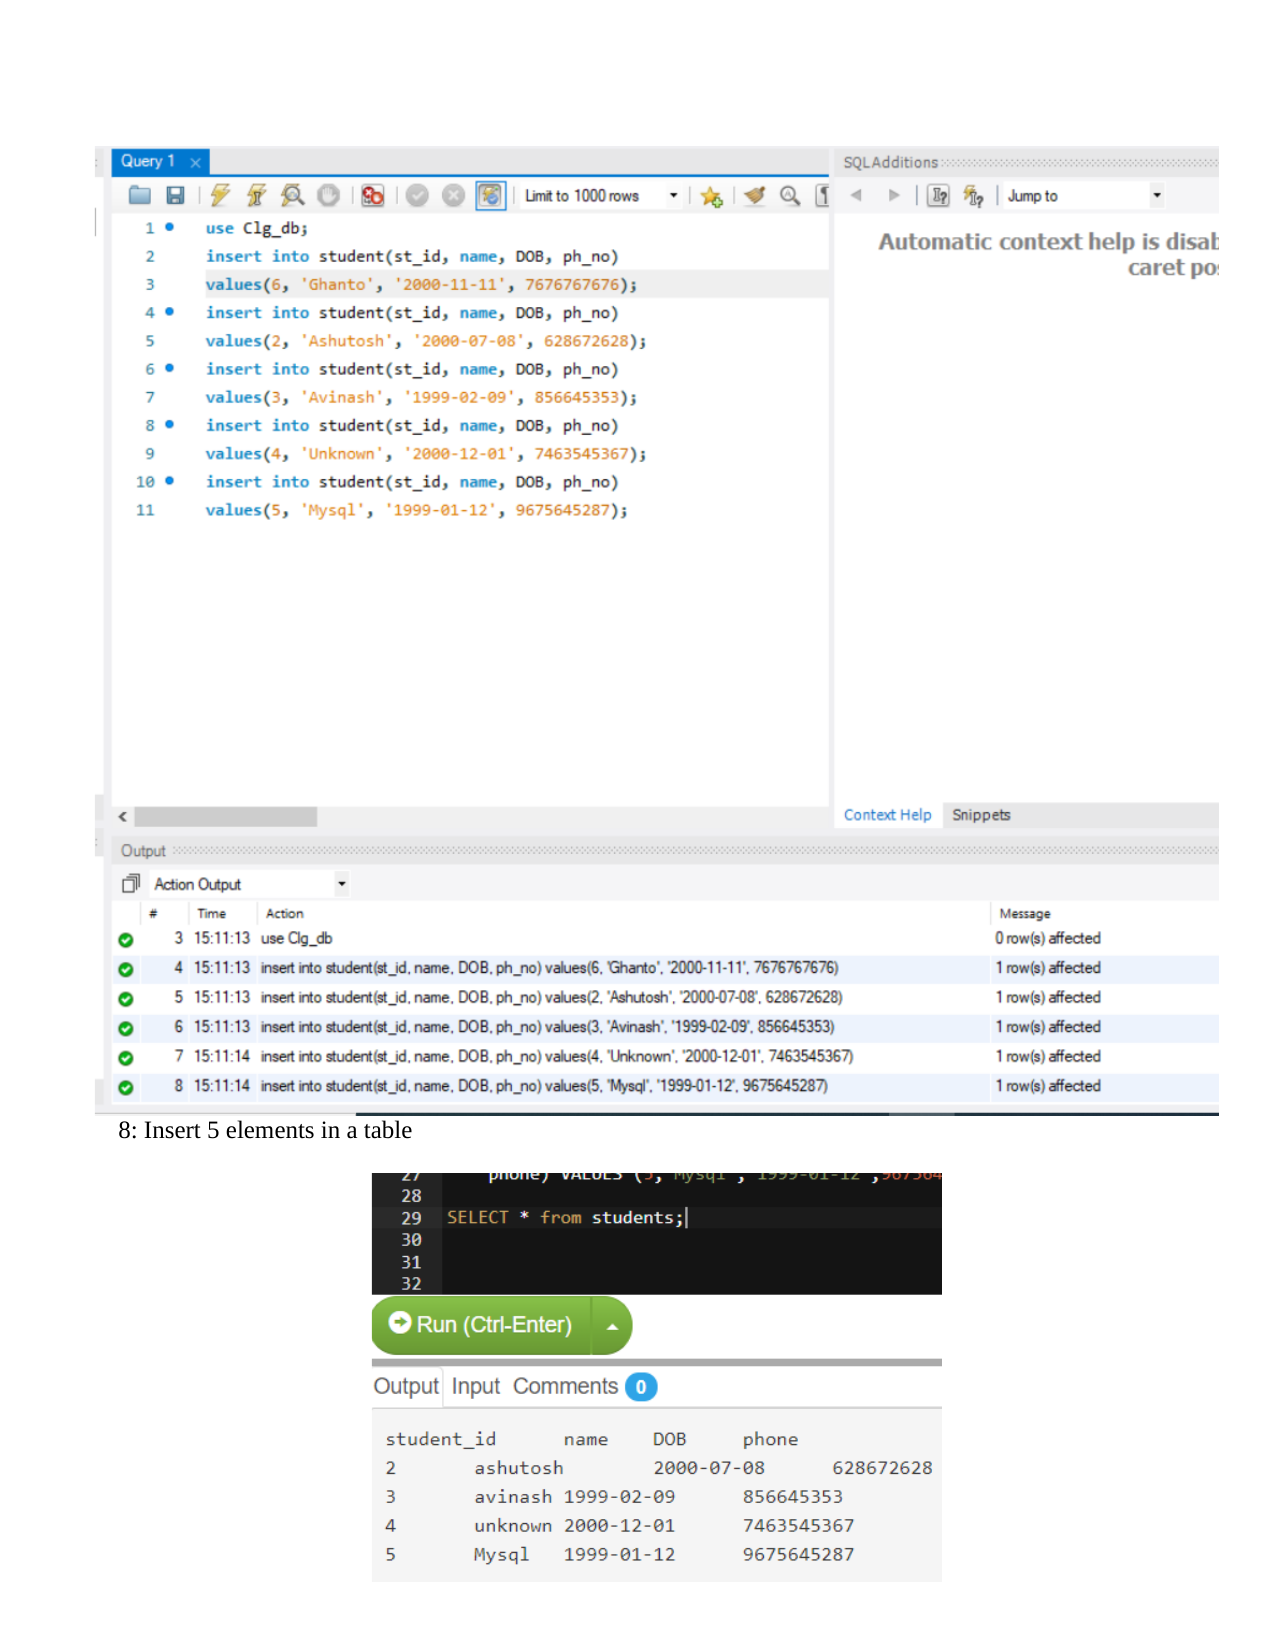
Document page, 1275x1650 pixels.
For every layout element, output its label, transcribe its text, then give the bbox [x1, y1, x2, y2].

picture [94, 146, 1219, 1116]
picture [371, 1173, 942, 1582]
text 8: Insert 5 elements in a table [118, 147, 1242, 1144]
